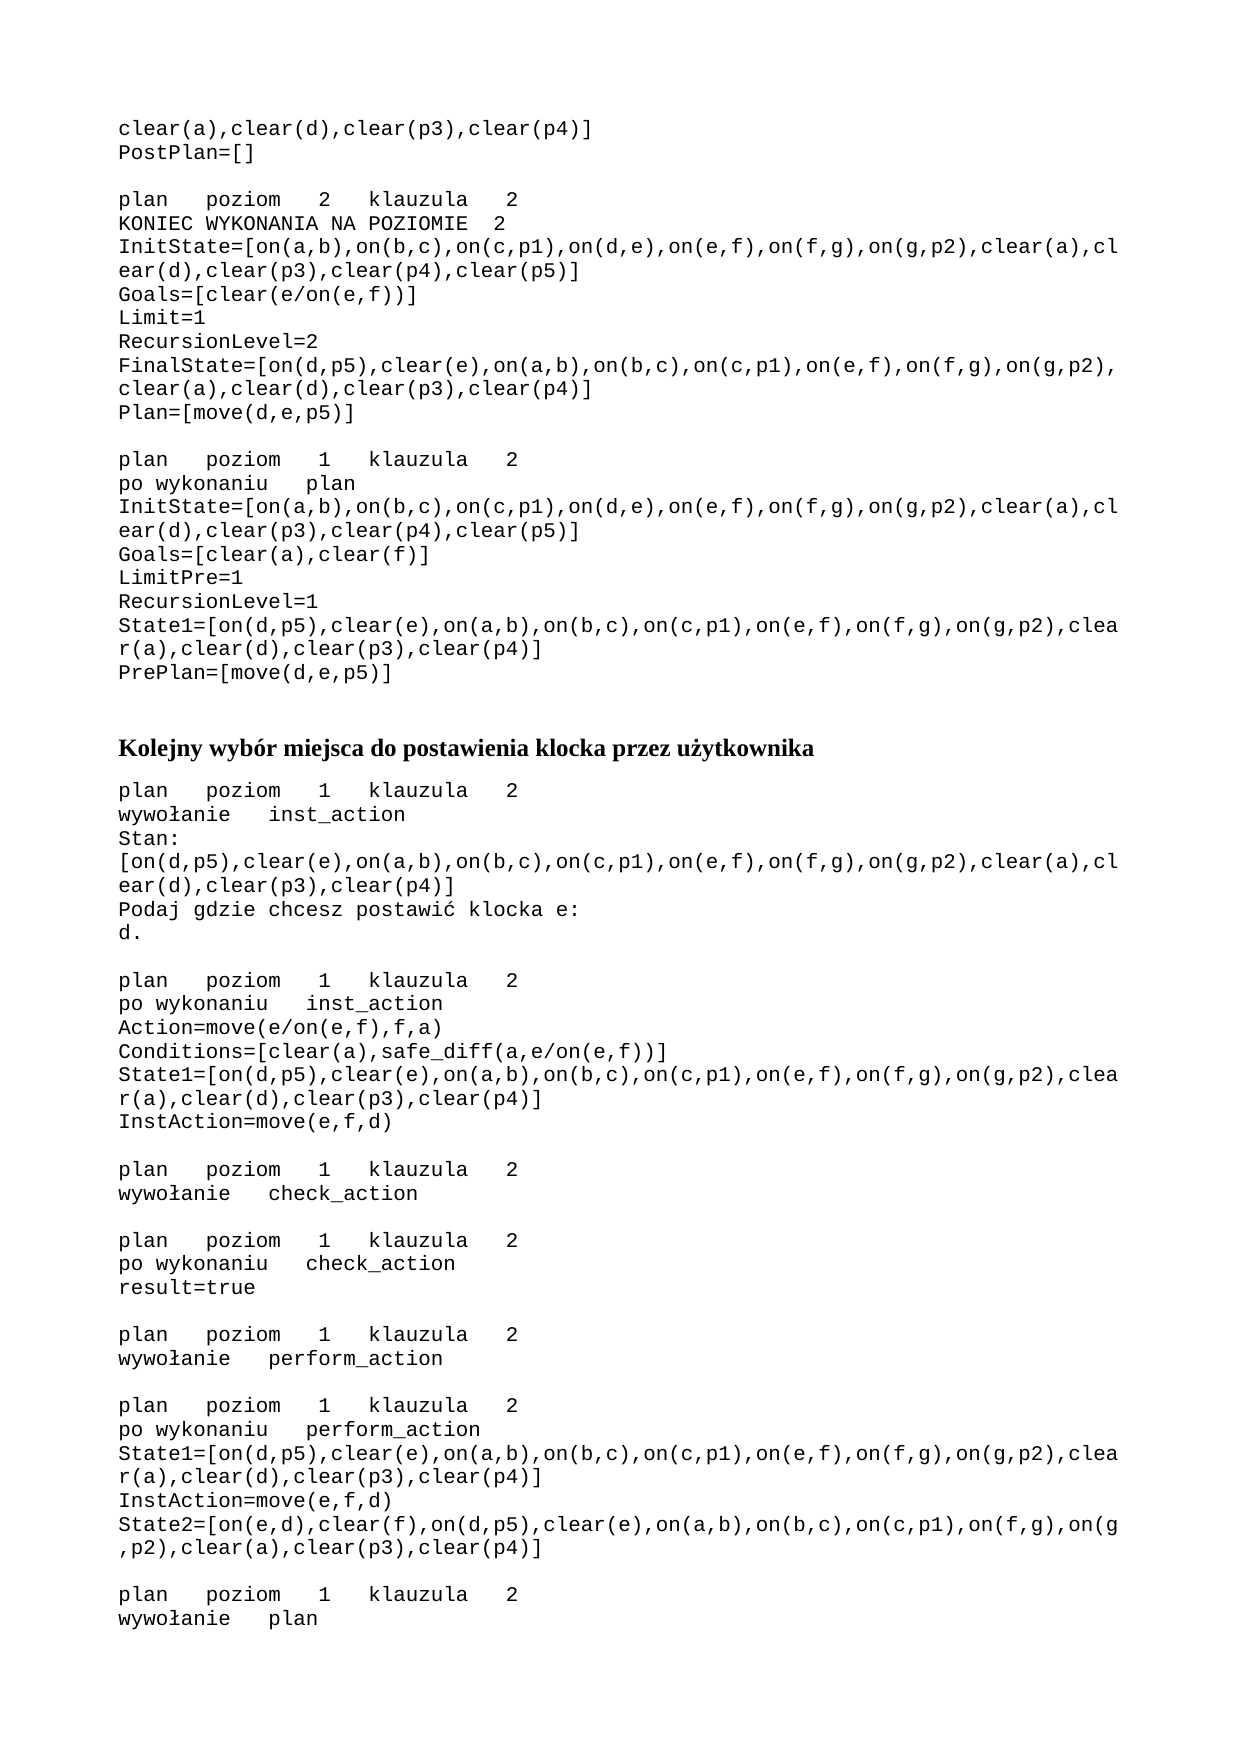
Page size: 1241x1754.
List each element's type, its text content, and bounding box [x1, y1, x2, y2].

text FinalState=[on(d,p5),clear(e),on(a,b),on(b,c),on(c,p1),on(e,f),on(f,g),on(g,p2),clear(a),clear(d),clear(p3),clear(p4)] [118, 354, 1122, 402]
text Plan=[move(d,e,p5)] [118, 402, 1122, 426]
text InstAction=move(e,f,d) [118, 1490, 1122, 1513]
text Goals=[clear(e/on(e,f))] [118, 284, 1122, 307]
text Stan: [on(d,p5),clear(e),on(a,b),on(b,c),on(c,p1),on(e,f),on(f,g),on(g,p2),clear(a),clear(d),clear(p3),clear(p4)] [118, 828, 1122, 899]
text po wykonaniu check_action [118, 1253, 1122, 1277]
text Action=move(e/on(e,f),f,a) [118, 1017, 1122, 1041]
text State1=[on(d,p5),clear(e),on(a,b),on(b,c),on(c,p1),on(e,f),on(f,g),on(g,p2),clear(a),clear(d),clear(p3),clear(p4)] [118, 1064, 1122, 1112]
text Goals=[clear(a),clear(f)] [118, 544, 1122, 567]
text Podaj gdzie chcesz postawić klocka e: [118, 899, 1122, 922]
text plan poziom 1 klauzula 2 [118, 1324, 1122, 1348]
text d. [118, 922, 1122, 946]
text State1=[on(d,p5),clear(e),on(a,b),on(b,c),on(c,p1),on(e,f),on(f,g),on(g,p2),clear(a),clear(d),clear(p3),clear(p4)] [118, 615, 1122, 662]
text clear(a),clear(d),clear(p3),clear(p4)] [118, 118, 1122, 142]
text wywołanie plan [118, 1608, 1122, 1632]
text KONIEC WYKONANIA NA POZIOMIE 2 [118, 213, 1122, 236]
text State2=[on(e,d),clear(f),on(d,p5),clear(e),on(a,b),on(b,c),on(c,p1),on(f,g),on(g,p2),clear(a),clear(p3),clear(p4)] [118, 1513, 1122, 1561]
text result=true [118, 1277, 1122, 1301]
text plan poziom 1 klauzula 2 [118, 1584, 1122, 1608]
text plan poziom 1 klauzula 2 [118, 781, 1122, 804]
text Conditions=[clear(a),safe_diff(a,e/on(e,f))] [118, 1041, 1122, 1064]
text plan poziom 1 klauzula 2 [118, 1159, 1122, 1182]
text InitState=[on(a,b),on(b,c),on(c,p1),on(d,e),on(e,f),on(f,g),on(g,p2),clear(a),clear(d),clear(p3),clear(p4),clear(p5)] [118, 236, 1122, 284]
text InstAction=move(e,f,d) [118, 1112, 1122, 1135]
text plan poziom 1 klauzula 2 [118, 1395, 1122, 1419]
text wywołanie check_action [118, 1182, 1122, 1206]
text plan poziom 2 klauzula 2 [118, 189, 1122, 213]
text Limit=1 [118, 307, 1122, 331]
text RecursionLevel=2 [118, 331, 1122, 354]
text po wykonaniu perform_action [118, 1419, 1122, 1443]
text plan poziom 1 klauzula 2 [118, 1230, 1122, 1253]
text po wykonaniu plan [118, 473, 1122, 496]
text State1=[on(d,p5),clear(e),on(a,b),on(b,c),on(c,p1),on(e,f),on(f,g),on(g,p2),clear(a),clear(d),clear(p3),clear(p4)] [118, 1443, 1122, 1490]
text RecursionLevel=1 [118, 591, 1122, 615]
text plan poziom 1 klauzula 2 [118, 449, 1122, 473]
text LimitPre=1 [118, 567, 1122, 591]
text wywołanie perform_action [118, 1348, 1122, 1372]
text po wykonaniu inst_action [118, 993, 1122, 1017]
text PrePlan=[move(d,e,p5)] [118, 662, 1122, 686]
text plan poziom 1 klauzula 2 [118, 970, 1122, 993]
text InitState=[on(a,b),on(b,c),on(c,p1),on(d,e),on(e,f),on(f,g),on(g,p2),clear(a),clear(d),clear(p3),clear(p4),clear(p5)] [118, 496, 1122, 544]
text PostPlan=[] [118, 142, 1122, 165]
text Kolejny wybór miejsca do postawienia klocka przez użytkownika [118, 733, 1122, 762]
text wywołanie inst_action [118, 804, 1122, 828]
